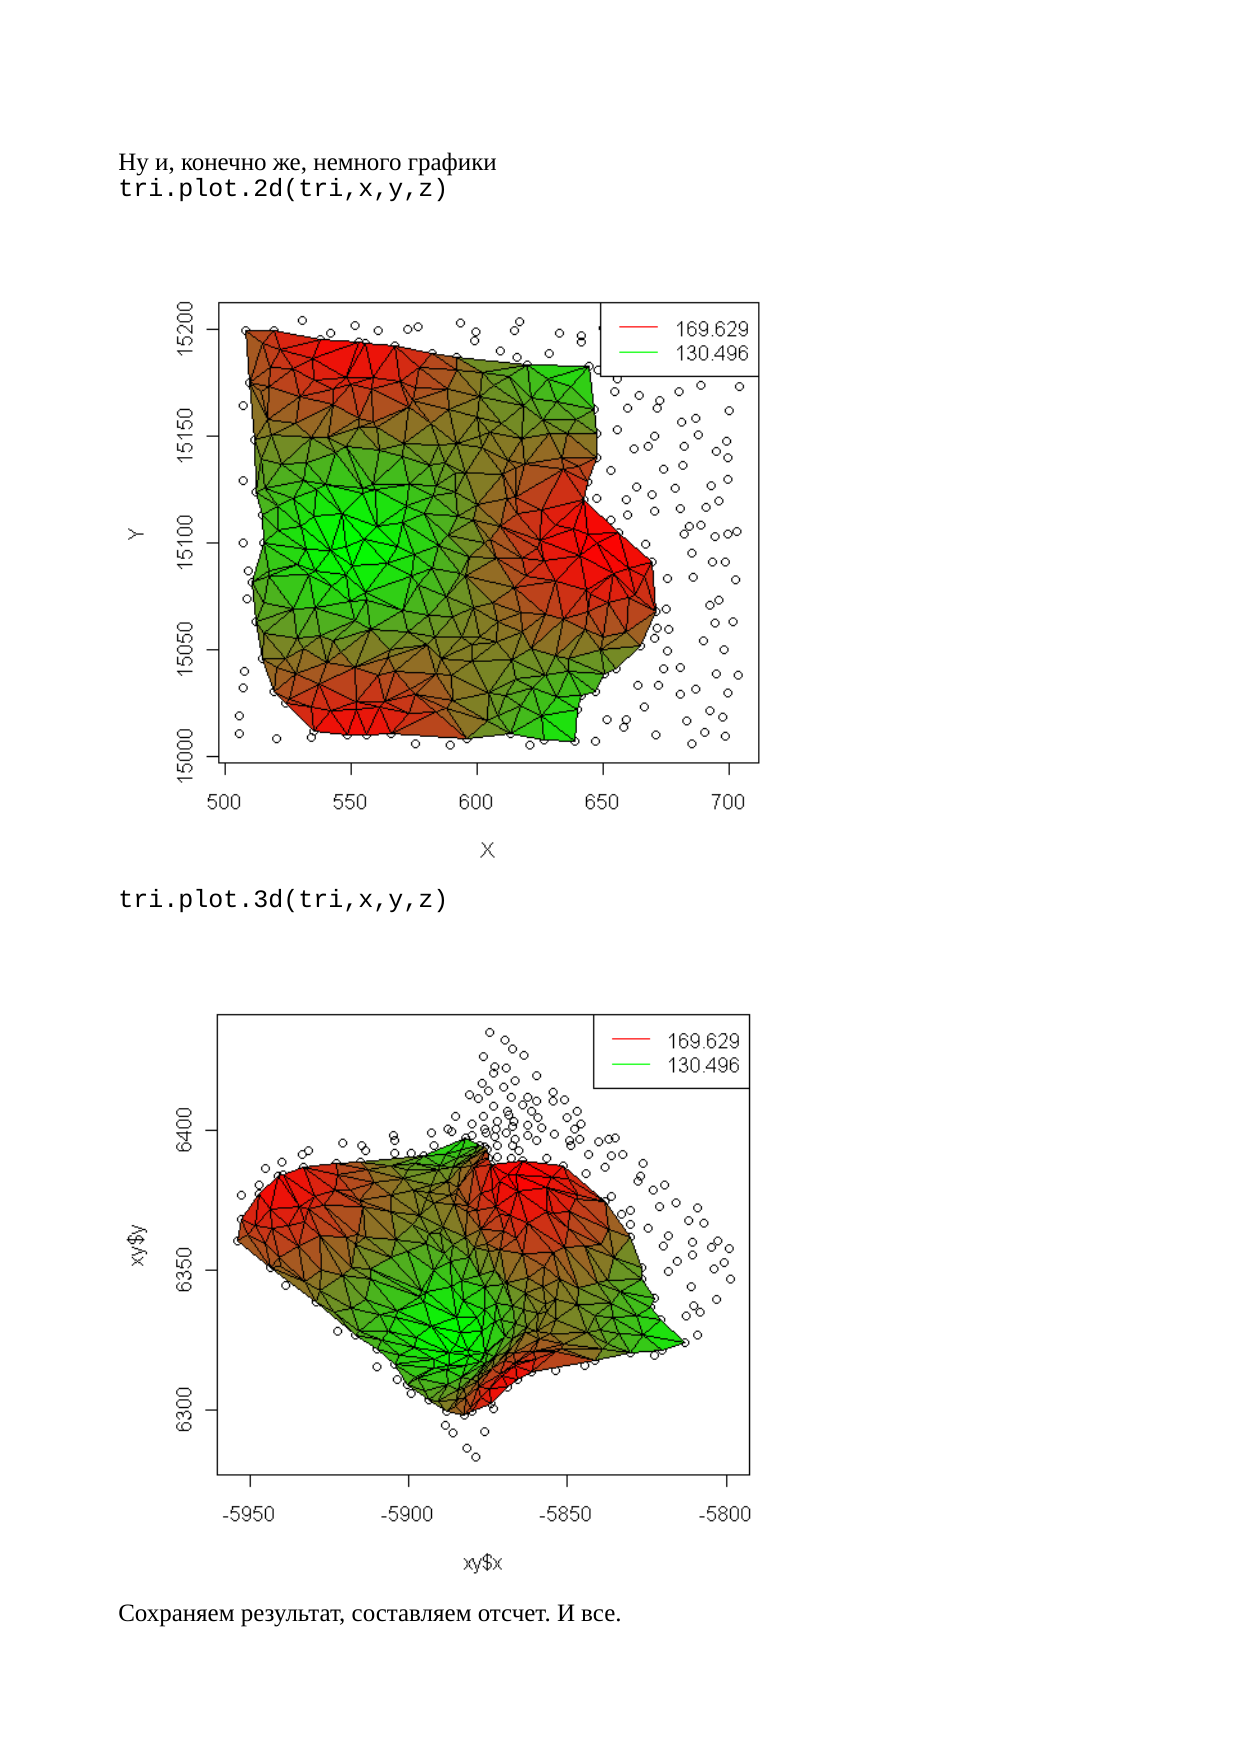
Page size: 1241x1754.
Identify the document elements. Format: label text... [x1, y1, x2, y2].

picture [118, 915, 801, 1599]
text tri.plot.3d(tri,x,y,z) [118, 887, 1122, 915]
text Ну и, конечно же, немного графики [118, 147, 1122, 176]
picture [118, 203, 811, 887]
text Сохраняем результат, составляем отсчет. И все. [118, 1598, 1122, 1627]
text tri.plot.2d(tri,x,y,z) [118, 176, 1122, 204]
